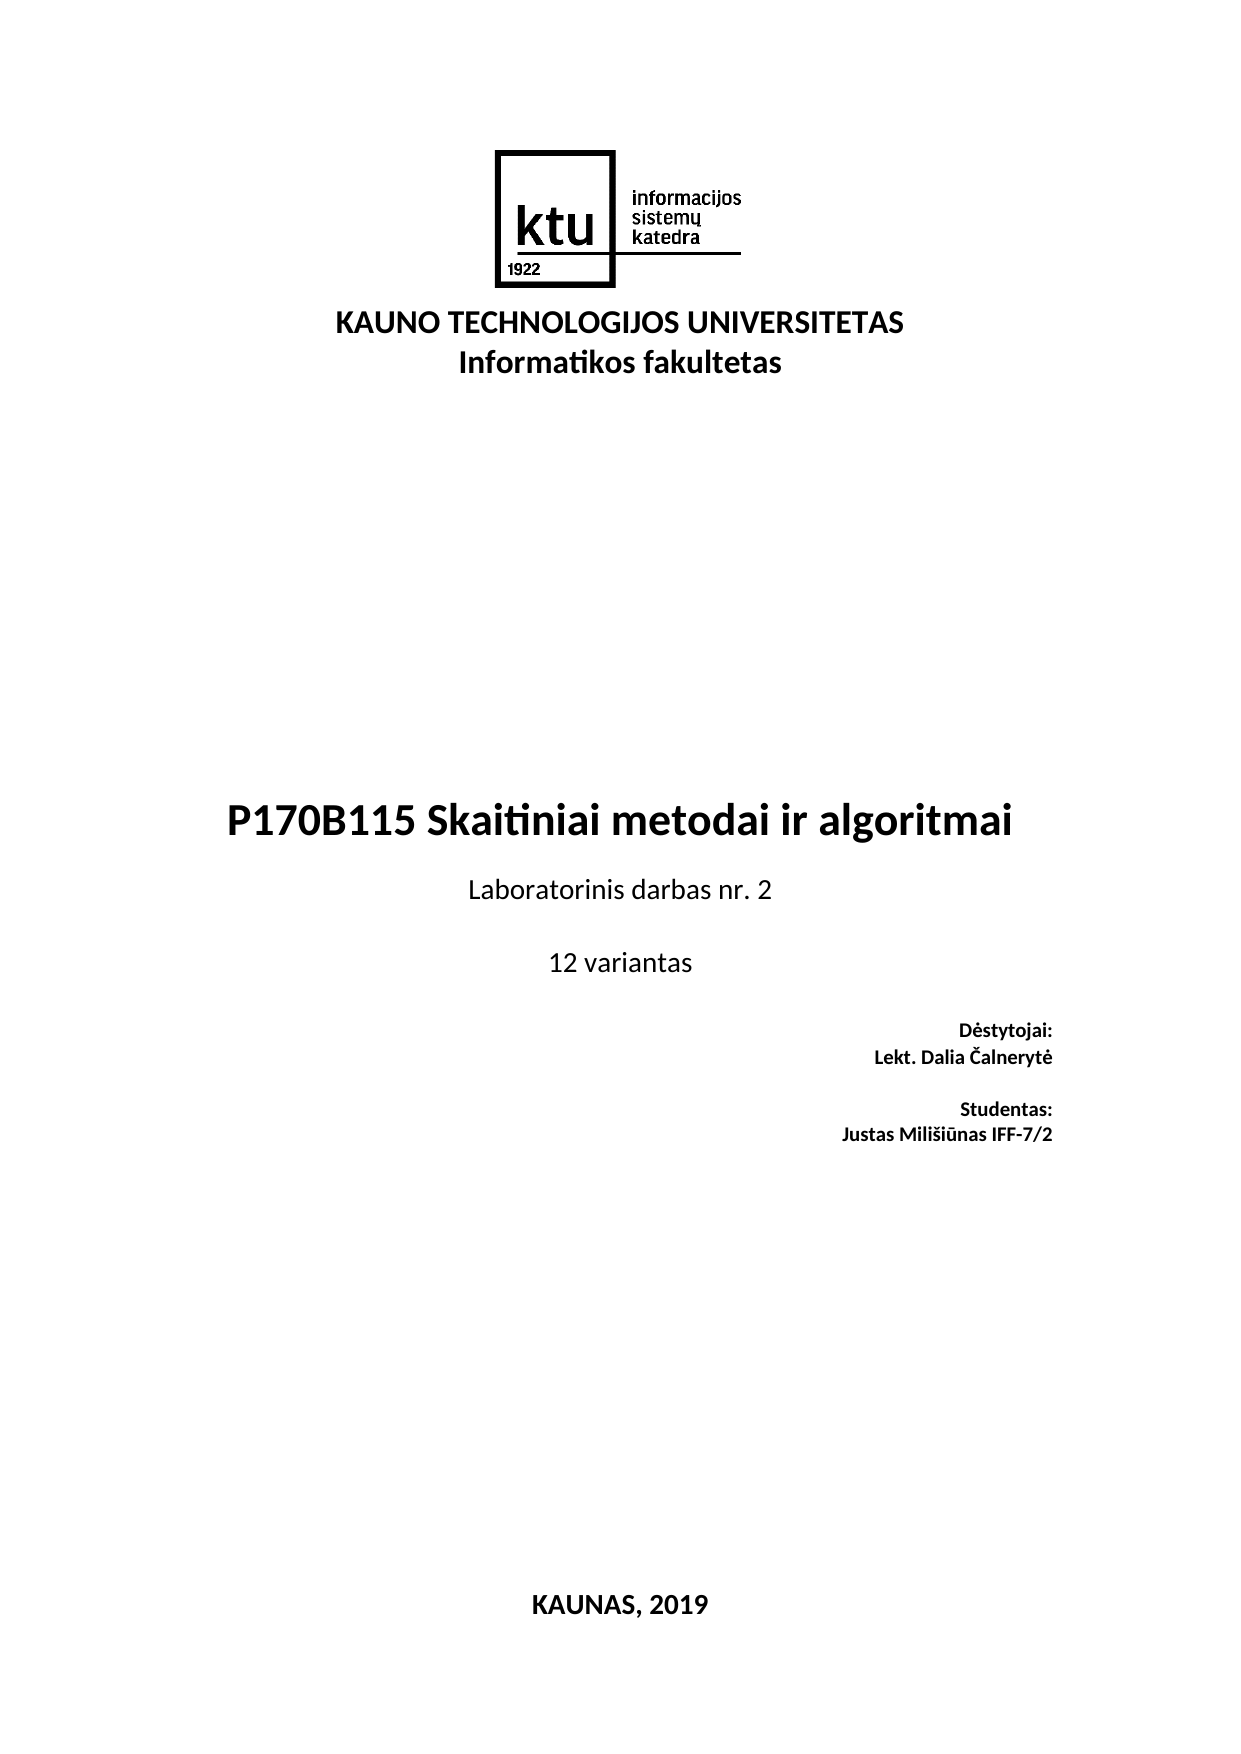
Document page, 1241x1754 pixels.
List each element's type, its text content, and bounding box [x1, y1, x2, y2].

text Laboratorinis darbas nr. 2 [187, 871, 1053, 907]
text Lekt. Dalia Čalnerytė [187, 1044, 1053, 1069]
text Studentas: [187, 1096, 1053, 1121]
text P170B115 Skaitiniai metodai ir algoritmai [187, 790, 1053, 846]
text 12 variantas [187, 944, 1053, 980]
text Justas Milišiūnas IFF-7/2 [187, 1121, 1053, 1147]
picture [494, 150, 746, 288]
text KAUNO TECHNOLOGIJOS UNIVERSITETAS [187, 301, 1053, 341]
text KAUNAS, 2019 [187, 1586, 1053, 1622]
text Dėstytojai: [187, 1018, 1053, 1043]
text Informatikos fakultetas [187, 341, 1053, 382]
